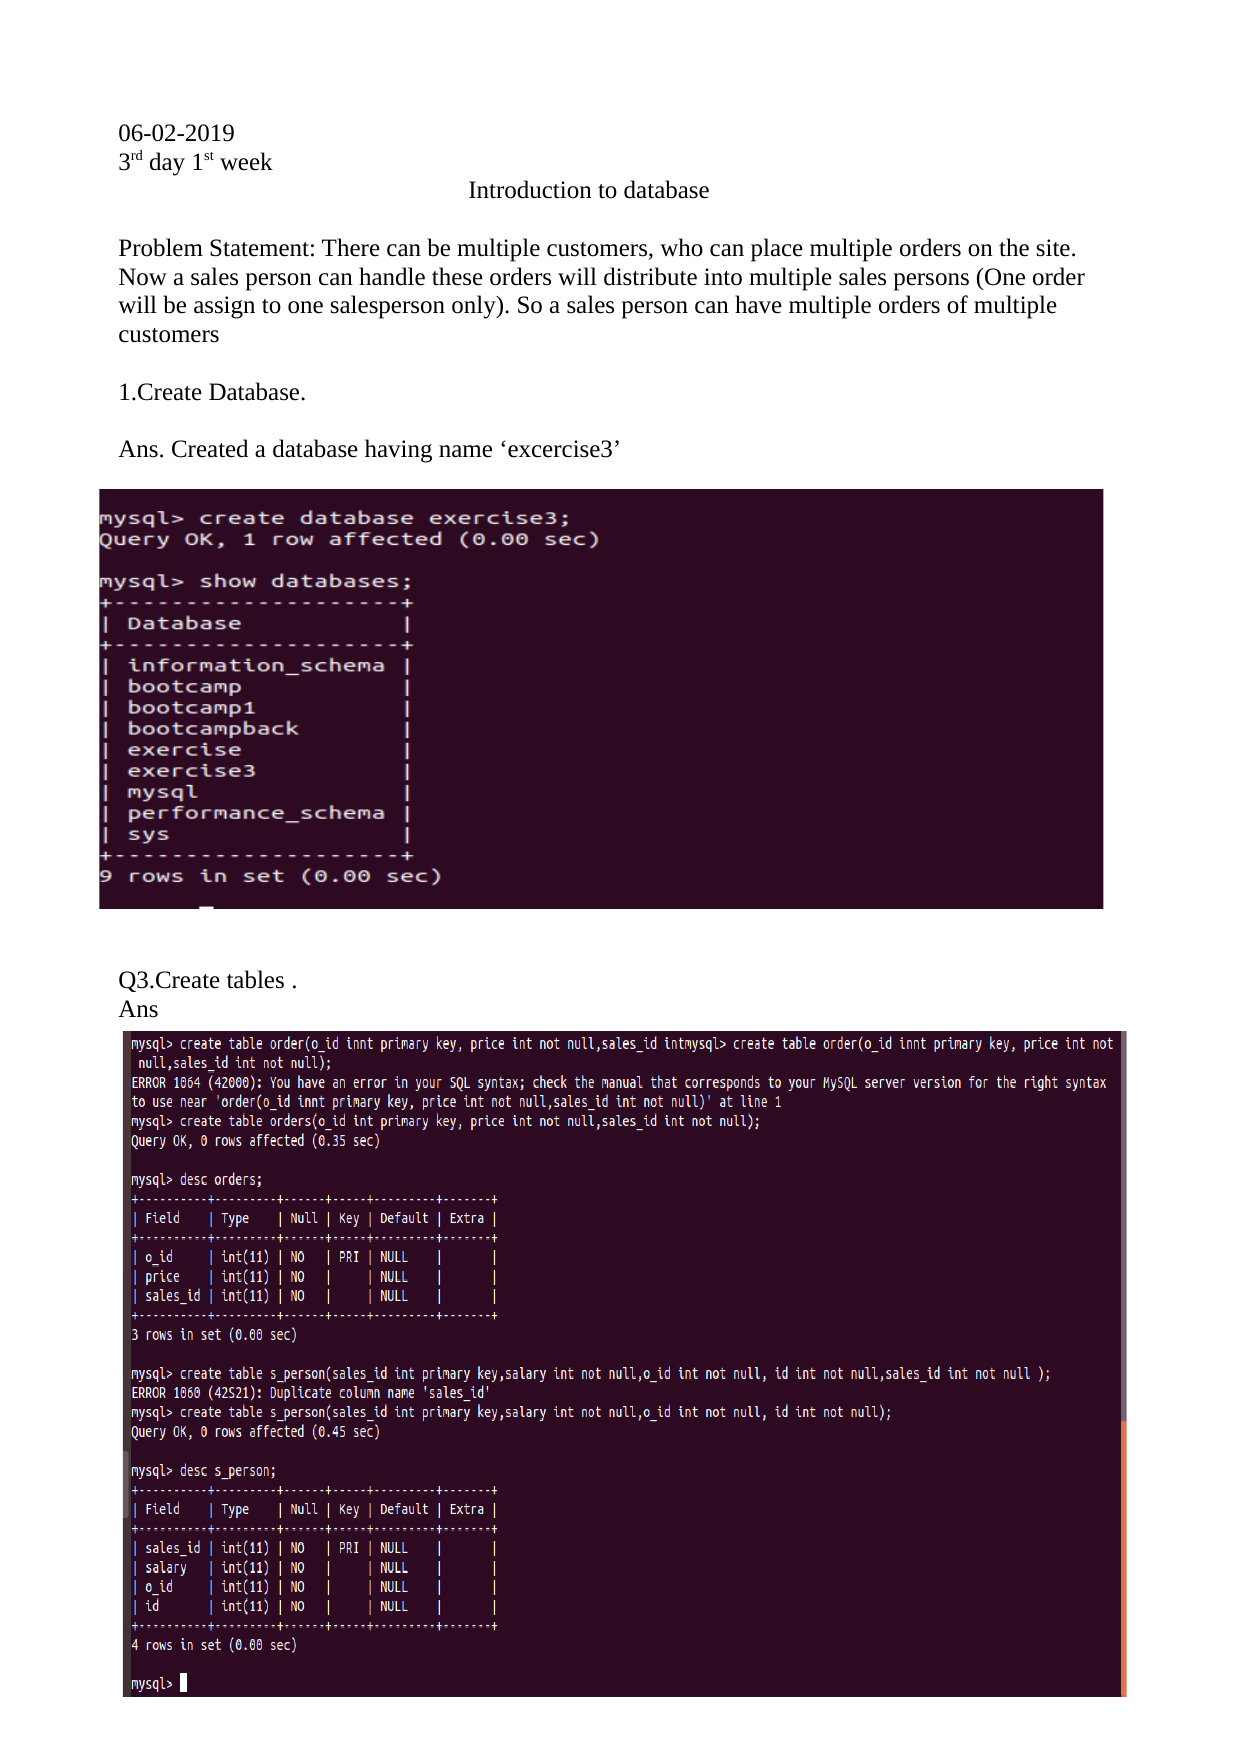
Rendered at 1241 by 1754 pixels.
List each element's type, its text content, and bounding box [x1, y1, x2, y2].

text Problem Statement: There can be multiple customers, who can place multiple orders on the site. Now a sales person can handle these orders will distribute into multiple sales persons (One order will be assign to one salesperson only). So a sales person can have multiple orders of multiple customers [118, 233, 1122, 348]
text 06-02-2019 [118, 118, 1122, 147]
text Ans. Created a database having name ‘excercise3’ [118, 434, 1122, 463]
text 3rd day 1st week [118, 147, 1122, 176]
picture [122, 1031, 1127, 1697]
text Ans [118, 994, 1122, 1023]
text Introduction to database [118, 176, 1122, 204]
text Q3.Create tables . [118, 966, 1122, 994]
text 1.Create Database. [118, 377, 1122, 406]
picture [99, 489, 1104, 909]
